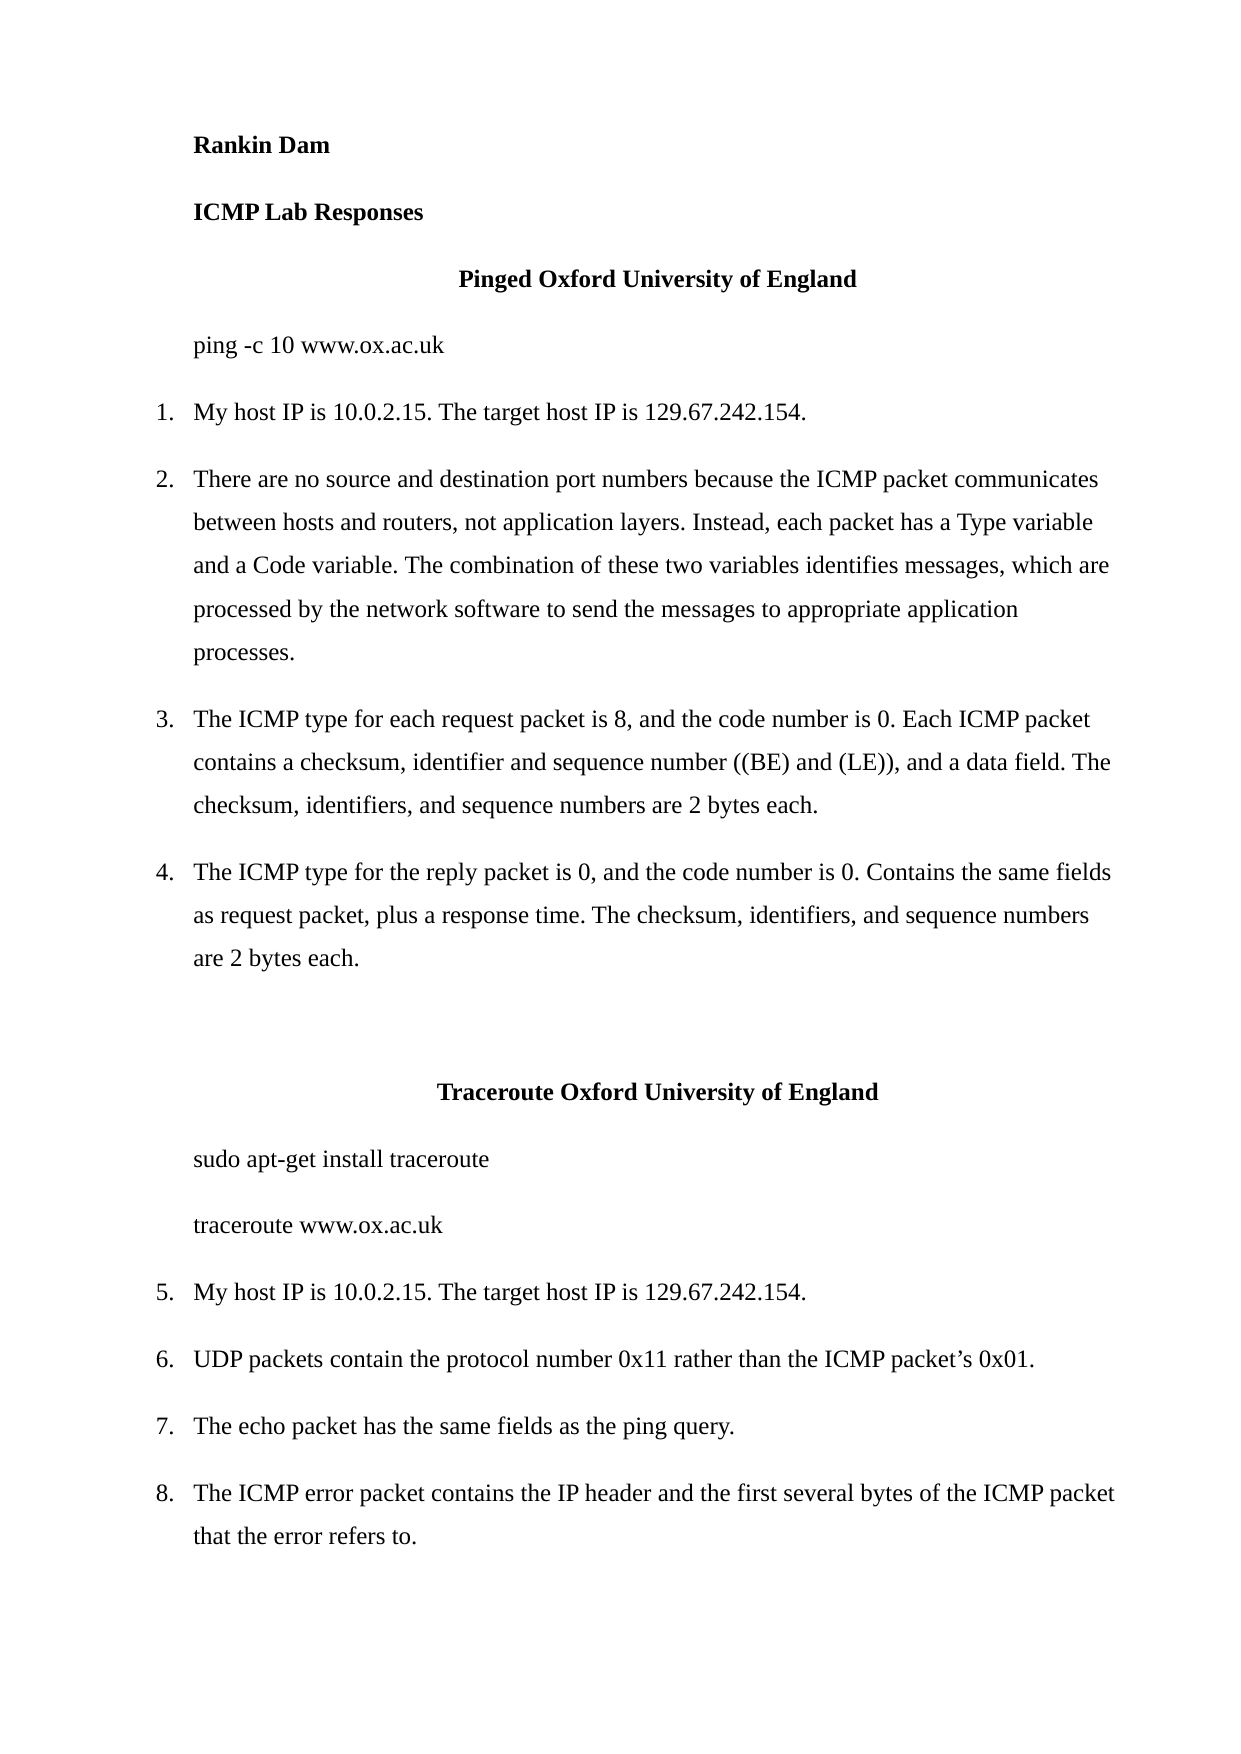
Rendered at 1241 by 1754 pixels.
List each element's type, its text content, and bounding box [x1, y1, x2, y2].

list There are no source and destination port numbers because the ICMP packet communicates between hosts and routers, not application layers. Instead, each packet has a Type variable and a Code variable. The combination of these two variables identifies messages, which are processed by the network software to send the messages to appropriate application processes. [156, 464, 1122, 666]
list The echo packet has the same fields as the ping query. [156, 1411, 1122, 1440]
list UDP packets contain the protocol number 0x11 rather than the ICMP packet’s 0x01. [156, 1344, 1122, 1373]
list Traceroute Oxford University of England [156, 1077, 1122, 1106]
list ping -c 10 www.ox.ac.uk [156, 331, 1122, 359]
list My host IP is 10.0.2.15. The target host IP is 129.67.242.154. [156, 397, 1122, 426]
list The ICMP error packet contains the IP header and the first several bytes of the ICMP packet that the error refers to. [156, 1478, 1122, 1550]
list The ICMP type for each request packet is 8, and the code number is 0. Each ICMP packet contains a checksum, identifier and sequence number ((BE) and (LE)), and a data field. The checksum, identifiers, and sequence numbers are 2 bytes each. [156, 704, 1122, 819]
list The ICMP type for the reply packet is 0, and the code number is 0. Contains the same fields as request packet, plus a response time. The checksum, identifiers, and sequence numbers are 2 bytes each. [156, 857, 1122, 972]
list Rankin Dam [156, 130, 1122, 159]
list ICMP Lab Responses [156, 197, 1122, 226]
list traceroute www.ox.ac.uk [156, 1211, 1122, 1239]
list sudo apt-get install traceroute [156, 1144, 1122, 1172]
list My host IP is 10.0.2.15. The target host IP is 129.67.242.154. [156, 1277, 1122, 1306]
list Pinged Oxford University of England [156, 264, 1122, 292]
